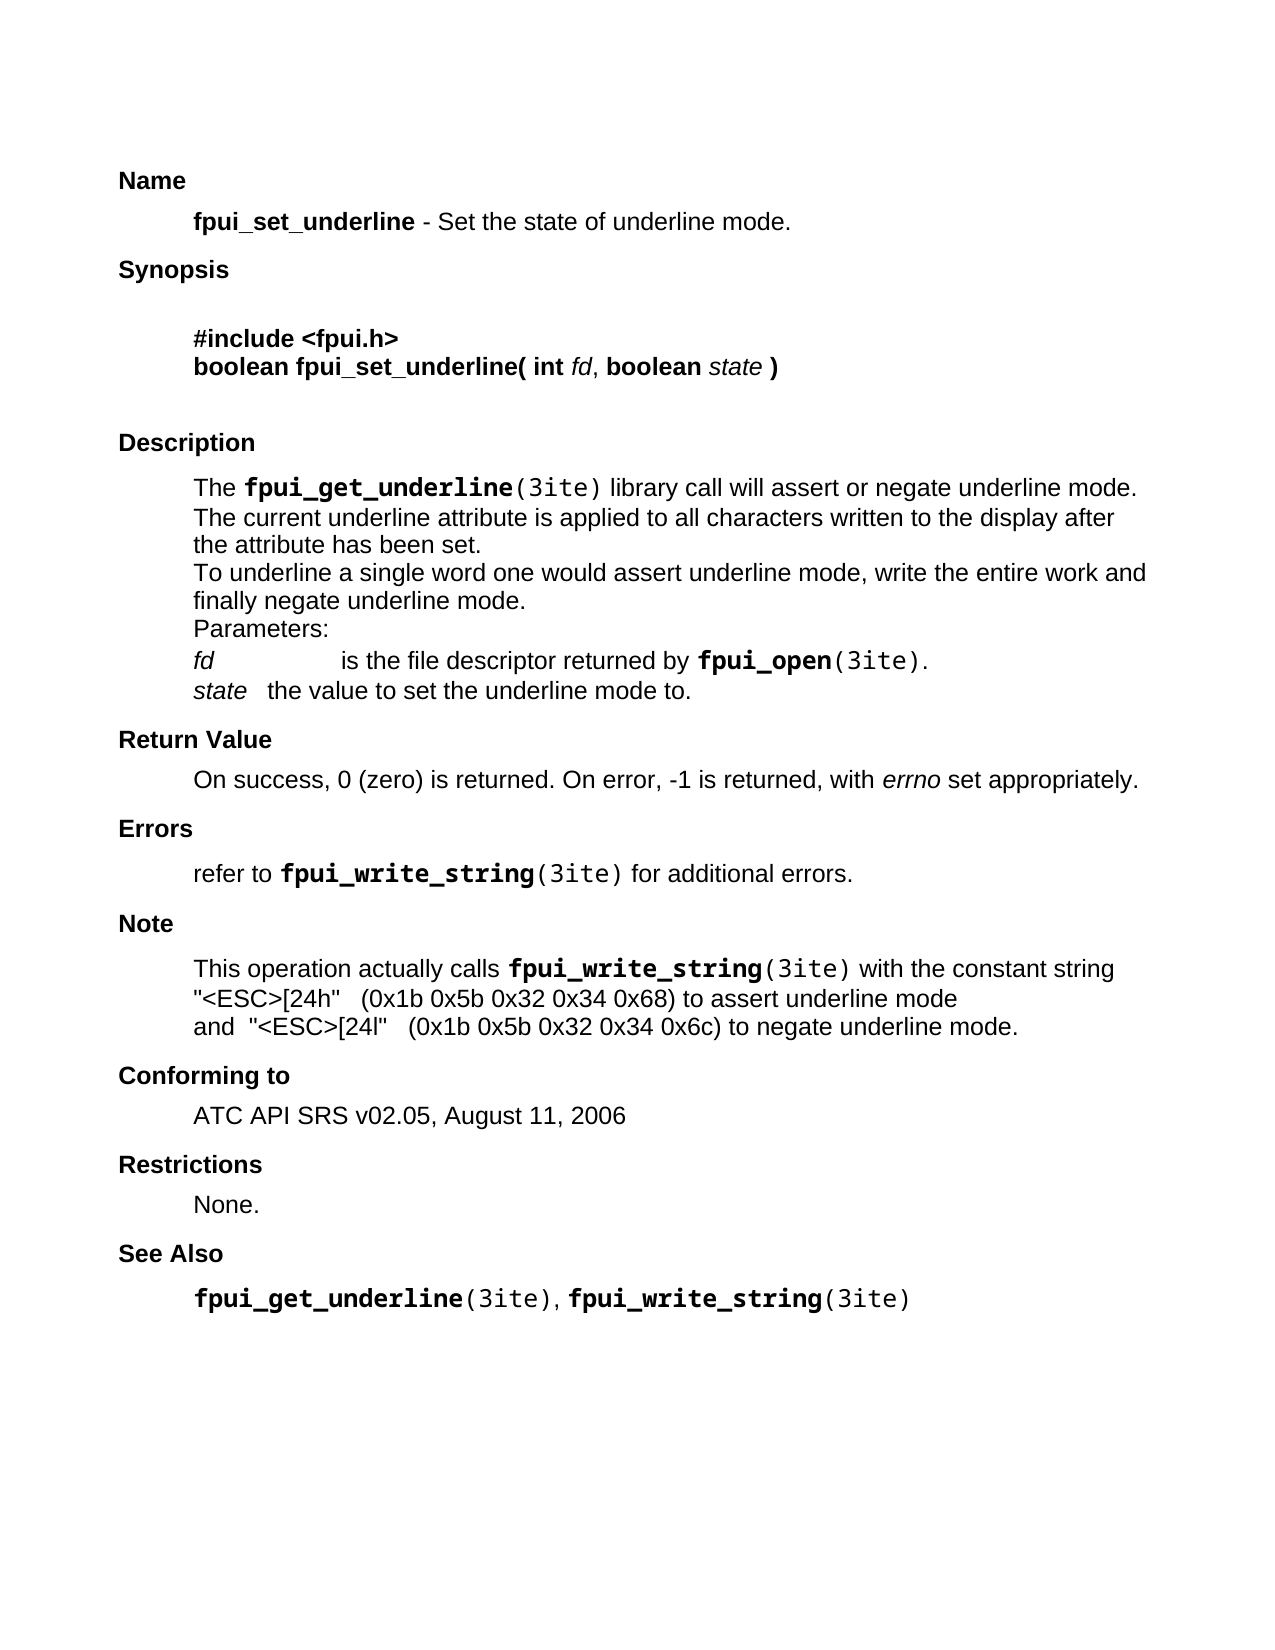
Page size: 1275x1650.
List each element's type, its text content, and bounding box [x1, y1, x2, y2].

text fpui_get_underline(3ite), fpui_write_string(3ite) [193, 1280, 1157, 1314]
text Name [118, 167, 1157, 195]
text Restrictions [118, 1151, 1157, 1178]
text On success, 0 (zero) is returned. On error, -1 is returned, with errno set appropriately. [193, 766, 1157, 794]
text Return Value [118, 726, 1157, 754]
text refer to fpui_write_string(3ite) for additional errors. [193, 855, 1157, 889]
text This operation actually calls fpui_write_string(3ite) with the constant string "<ESC>[24h" (0x1b 0x5b 0x32 0x34 0x68) to assert underline mode and "<ESC>[24l" (0x1b 0x5b 0x32 0x34 0x6c) to negate underline mode. [193, 951, 1157, 1041]
text None. [193, 1191, 1157, 1219]
text Conforming to [118, 1061, 1157, 1089]
text Description [118, 429, 1157, 457]
text #include <fpui.h> boolean fpui_set_underline( int fd, boolean state ) [193, 296, 1157, 408]
text See Also [118, 1240, 1157, 1268]
text ATC API SRS v02.05, August 11, 2006 [193, 1102, 1157, 1130]
text Synopsis [118, 256, 1157, 284]
text Note [118, 910, 1157, 938]
text The fpui_get_underline(3ite) library call will assert or negate underline mode. The current underline attribute is applied to all characters written to the display after the attribute has been set. To underline a single word one would assert underline mode, write the entire work and finally negate underline mode. Parameters: fd is the file descriptor returned by fpui_open(3ite). state the value to set the underline mode to. [193, 469, 1157, 705]
text Errors [118, 815, 1157, 843]
text fpui_set_underline - Set the state of underline mode. [193, 207, 1157, 235]
